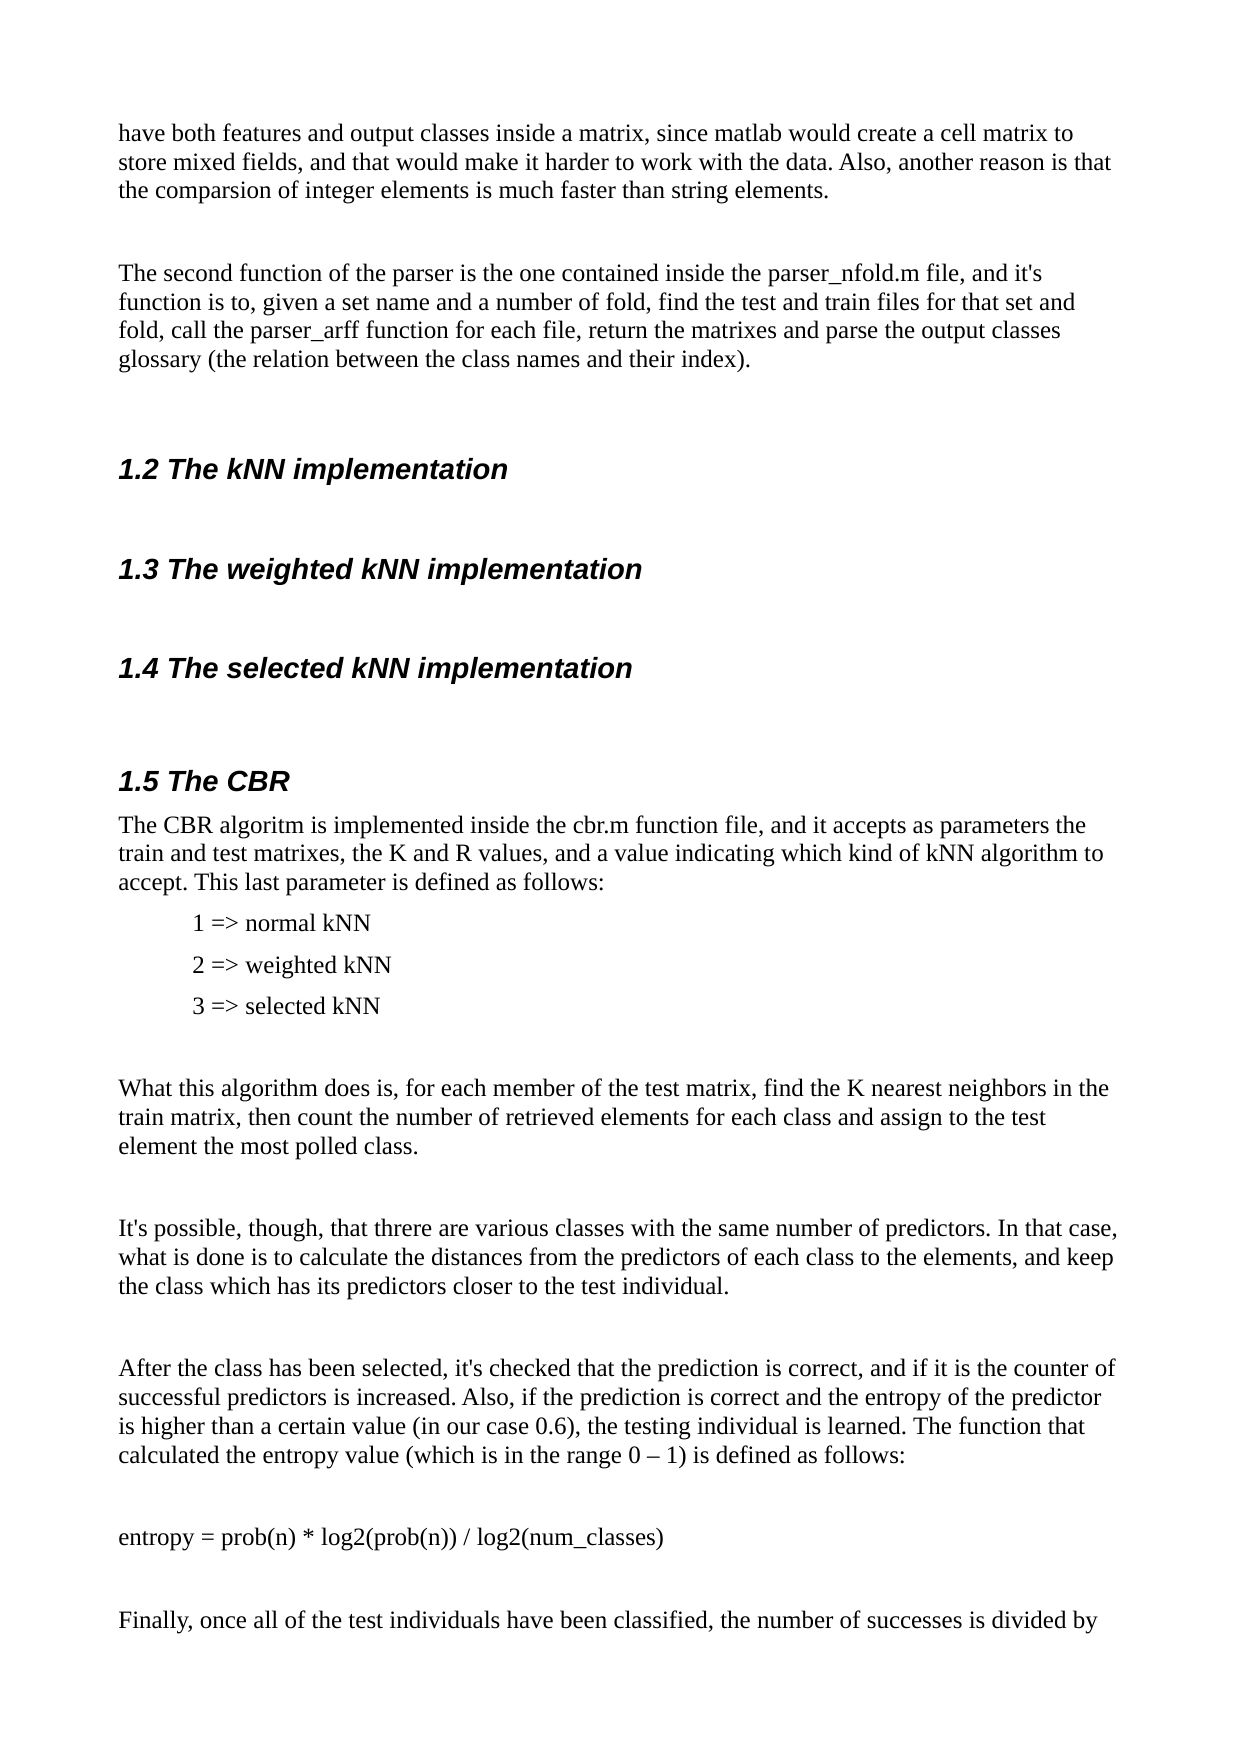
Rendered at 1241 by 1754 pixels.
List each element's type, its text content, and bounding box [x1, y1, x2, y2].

text entropy = prob(n) * log2(prob(n)) / log2(num_classes) [118, 1522, 1122, 1551]
text The second function of the parser is the one contained inside the parser_nfold.m file, and it's function is to, given a set name and a number of fold, find the test and train files for that set and fold, call the parser_arff function for each file, return the matrixes and parse the output classes glossary (the relation between the class names and their index). [118, 258, 1122, 373]
text What this algorithm does is, for each member of the test matrix, find the K nearest neighbors in the train matrix, then count the number of retrieved elements for each class and assign to the test element the most polled class. [118, 1073, 1122, 1160]
text 2 => weighted kNN [118, 950, 1122, 978]
text Finally, once all of the test individuals have been classified, the number of successes is divided by [118, 1605, 1122, 1633]
text The CBR algoritm is implemented inside the cbr.m function file, and it accepts as parameters the train and test matrixes, the K and R values, and a value indicating which kind of kNN algorithm to accept. This last parameter is defined as follows: [118, 810, 1122, 896]
subtitle 1.5 The CBR [118, 764, 1122, 797]
subtitle 1.3 The weighted kNN implementation [118, 552, 1122, 585]
text 1 => normal kNN [118, 908, 1122, 937]
text It's possible, though, that threre are various classes with the same number of predictors. In that case, what is done is to calculate the distances from the predictors of each class to the elements, and keep the class which has its predictors closer to the test individual. [118, 1213, 1122, 1300]
text 3 => selected kNN [118, 991, 1122, 1020]
text After the class has been selected, it's checked that the prediction is correct, and if it is the counter of successful predictors is increased. Also, if the prediction is correct and the entropy of the predictor is higher than a certain value (in our case 0.6), the testing individual is learned. The function that calculated the entropy value (which is in the range 0 – 1) is defined as follows: [118, 1353, 1122, 1468]
subtitle 1.2 The kNN implementation [118, 452, 1122, 485]
subtitle 1.4 The selected kNN implementation [118, 651, 1122, 685]
text have both features and output classes inside a matrix, since matlab would create a cell matrix to store mixed fields, and that would make it harder to work with the data. Also, another reason is that the comparsion of integer elements is much faster than string elements. [118, 118, 1122, 204]
